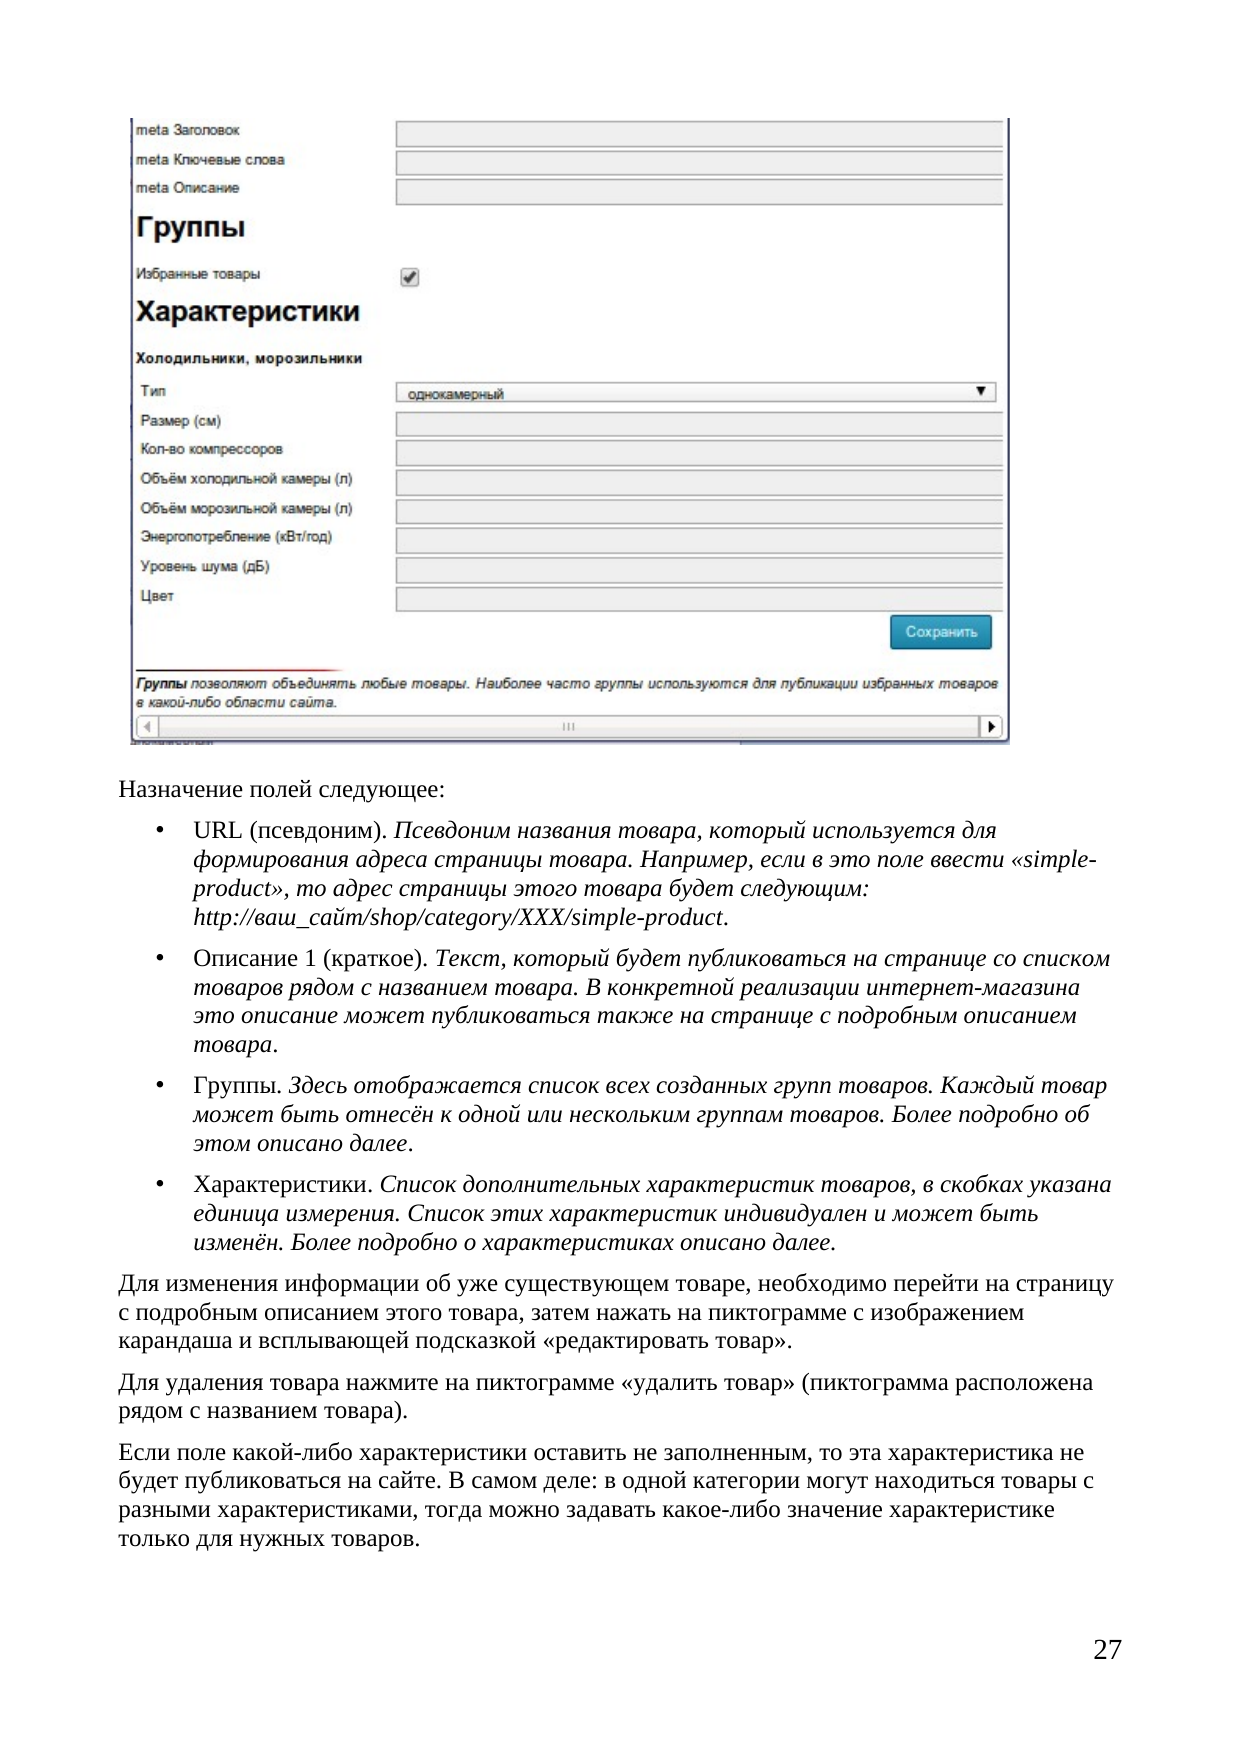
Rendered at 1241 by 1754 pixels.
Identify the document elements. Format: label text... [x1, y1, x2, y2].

list Описание 1 (краткое). Текст, который будет публиковаться на странице со списком товаров рядом с названием товара. В конкретной реализации интернет-магазина это описание может публиковаться также на странице с подробным описанием товара. [156, 943, 1122, 1058]
text Назначение полей следующее: [118, 118, 1122, 803]
list Группы. Здесь отображается список всех созданных групп товаров. Каждый товар может быть отнесён к одной или нескольким группам товаров. Более подробно об этом описано далее. [156, 1070, 1122, 1157]
text Для удаления товара нажмите на пиктограмме «удалить товар» (пиктограмма расположена рядом с названием товара). [118, 1367, 1122, 1424]
text Для изменения информации об уже существующем товаре, необходимо перейти на страницу с подробным описанием этого товара, затем нажать на пиктограмме с изображением карандаша и всплывающей подсказкой «редактировать товар». [118, 1268, 1122, 1354]
list Характеристики. Список дополнительных характеристик товаров, в скобках указана единица измерения. Список этих характеристик индивидуален и может быть изменён. Более подробно о характеристиках описано далее. [156, 1169, 1122, 1255]
picture [130, 118, 1010, 745]
text Если поле какой-либо характеристики оставить не заполненным, то эта характеристика не будет публиковаться на сайте. В самом деле: в одной категории могут находиться товары с разными характеристиками, тогда можно задавать какое-либо значение характеристике только для нужных товаров. [118, 1437, 1122, 1552]
list URL (псевдоним). Псевдоним названия товара, который используется для формирования адреса страницы товара. Например, если в это поле ввести «simple-product», то адрес страницы этого товара будет следующим: http://ваш_сайт/shop/category/XXX/simple-product. [156, 815, 1122, 930]
